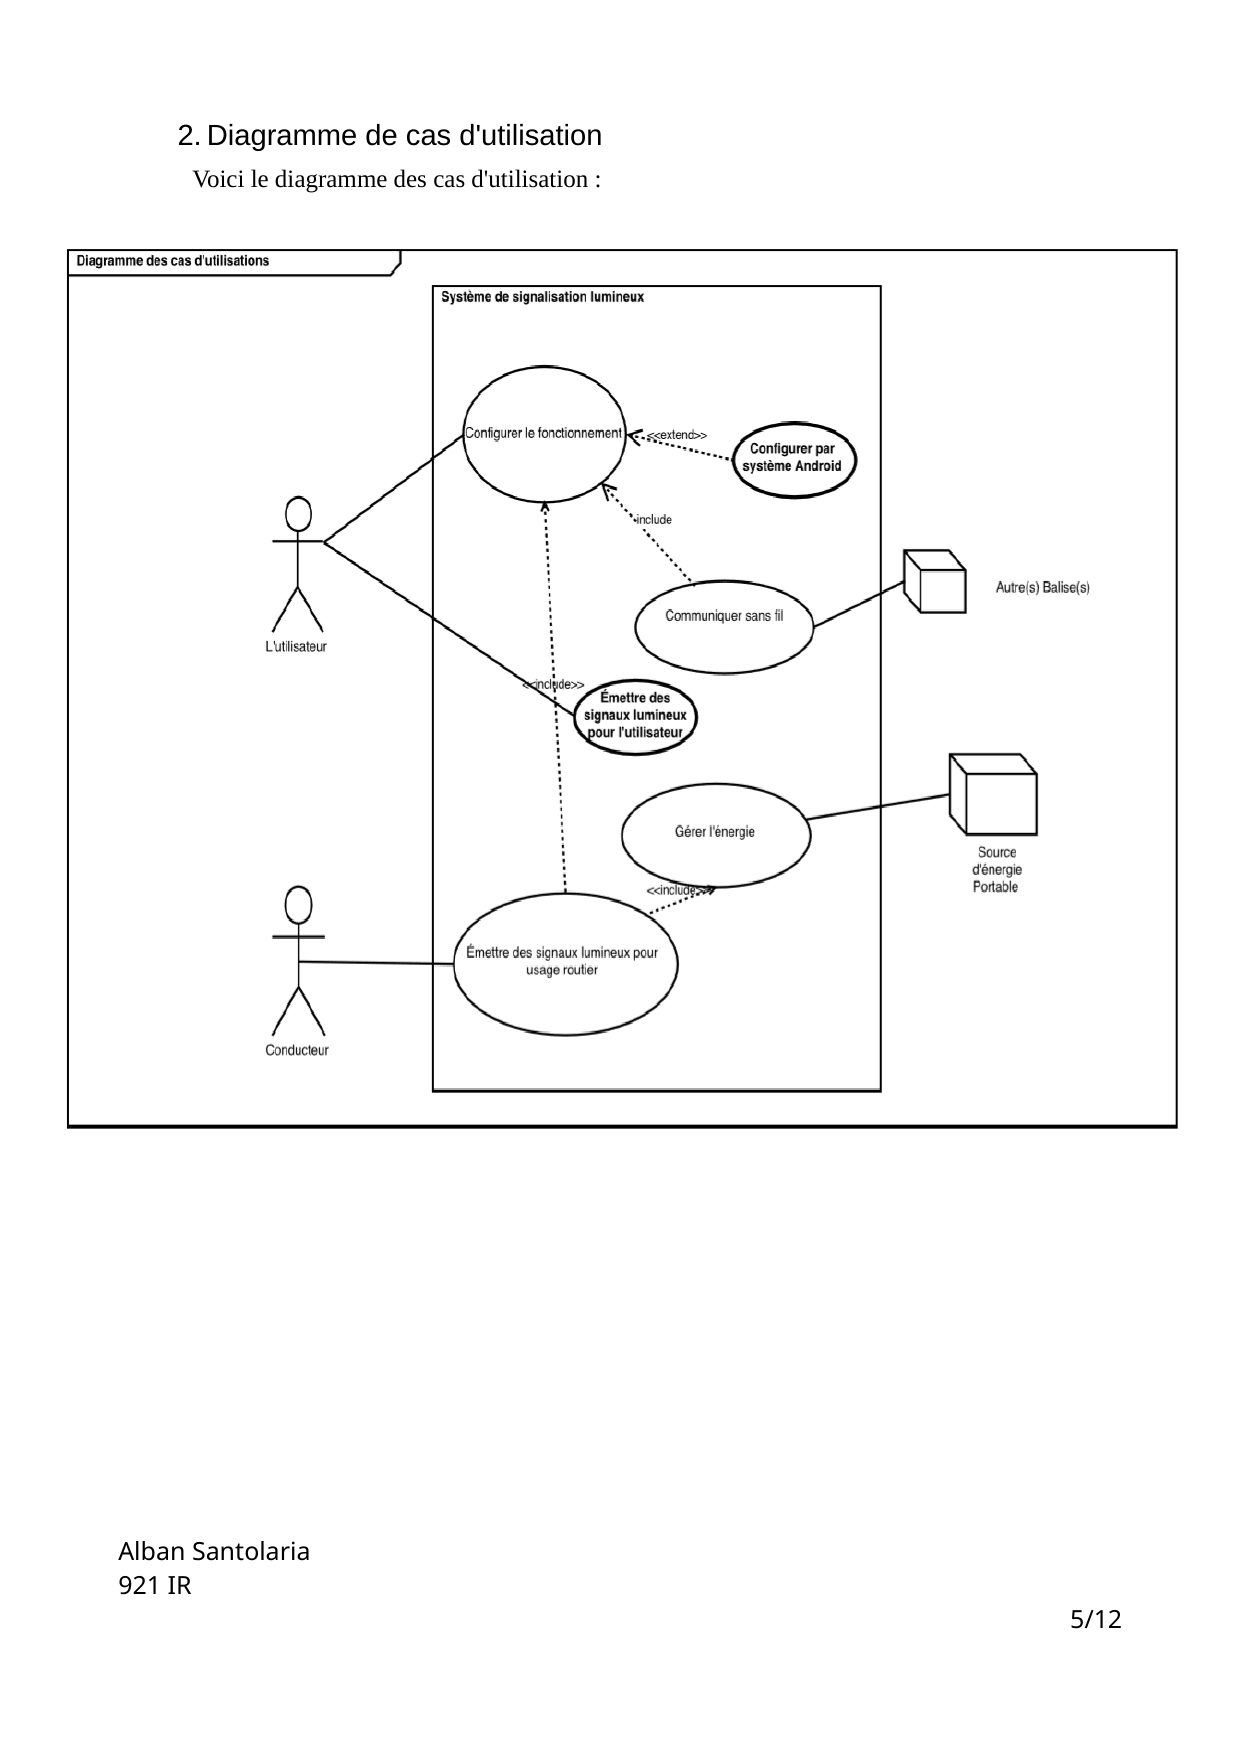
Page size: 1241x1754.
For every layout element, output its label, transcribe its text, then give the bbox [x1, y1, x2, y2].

picture [60, 244, 1183, 1136]
subtitle Diagramme de cas d'utilisation [177, 118, 1122, 152]
text Voici le diagramme des cas d'utilisation : [118, 164, 1122, 193]
